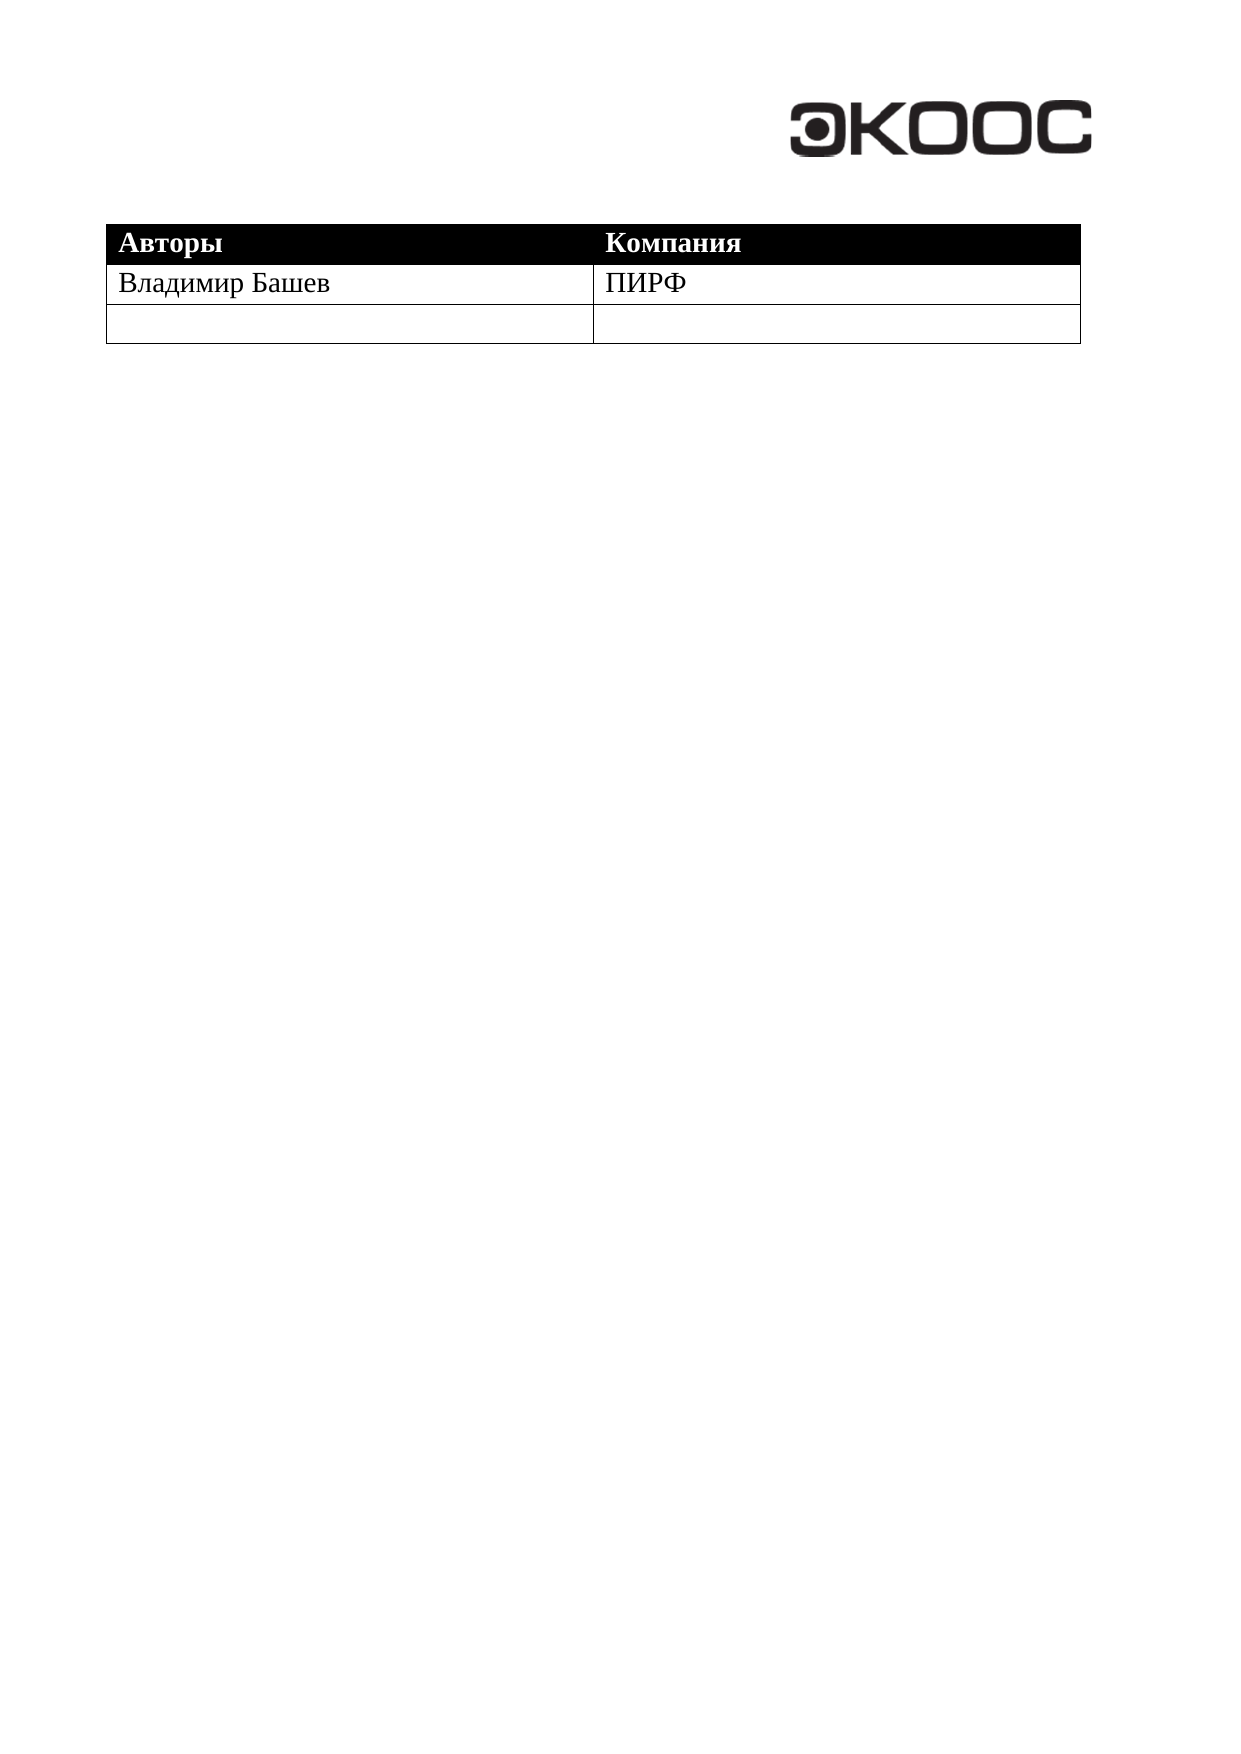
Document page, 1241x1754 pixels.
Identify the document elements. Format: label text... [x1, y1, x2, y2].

picture [790, 100, 1092, 157]
table_header Компания [594, 225, 1080, 264]
table_cell [594, 305, 1080, 343]
table_cell Владимир Башев [107, 265, 593, 303]
table_cell ПИРФ [594, 265, 1080, 303]
table_header Авторы [107, 225, 593, 264]
table_cell [107, 305, 593, 343]
